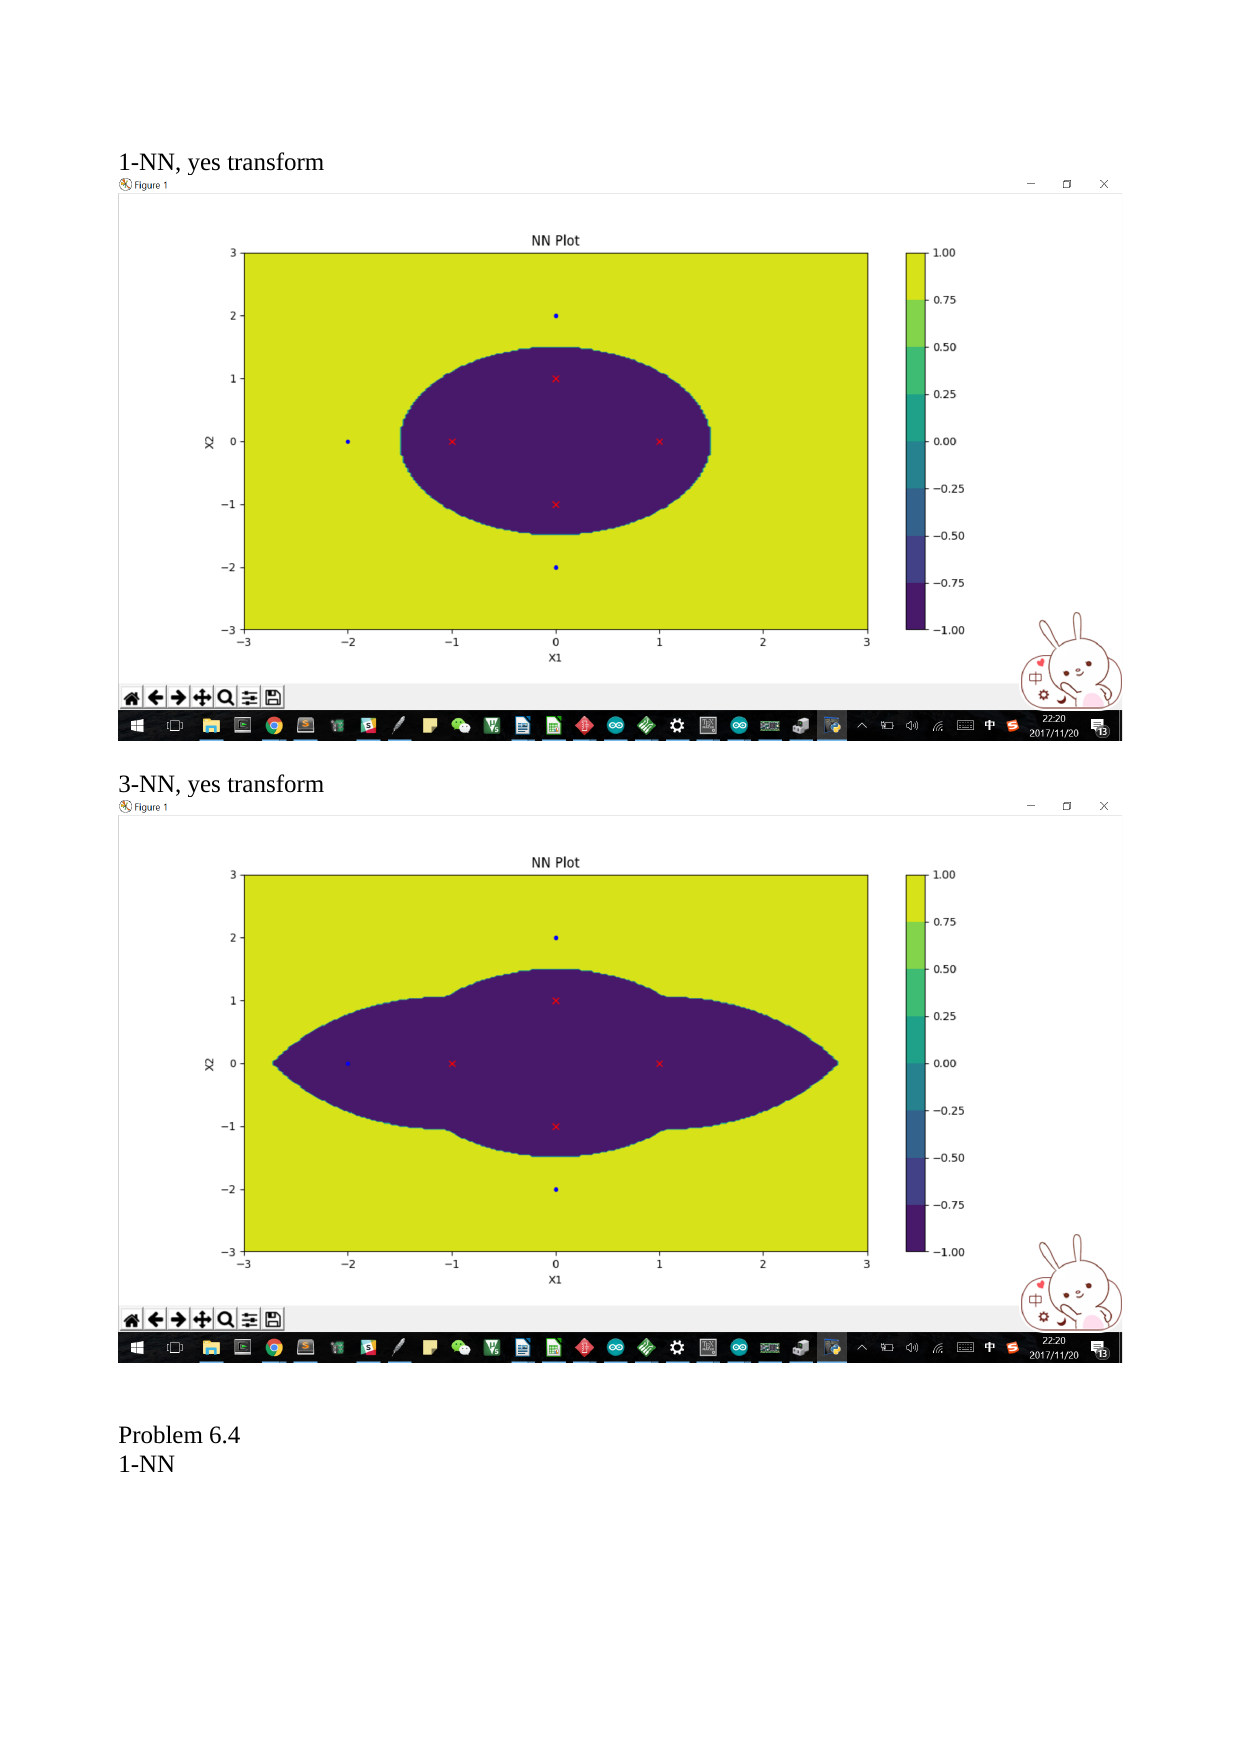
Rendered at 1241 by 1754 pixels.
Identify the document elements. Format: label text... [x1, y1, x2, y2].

picture [118, 175, 1123, 741]
text 1-NN [118, 1449, 1122, 1477]
picture [118, 797, 1123, 1363]
text Problem 6.4 [118, 1420, 1122, 1449]
text 1-NN, yes transform [118, 147, 1122, 175]
text 3-NN, yes transform [118, 769, 1122, 797]
